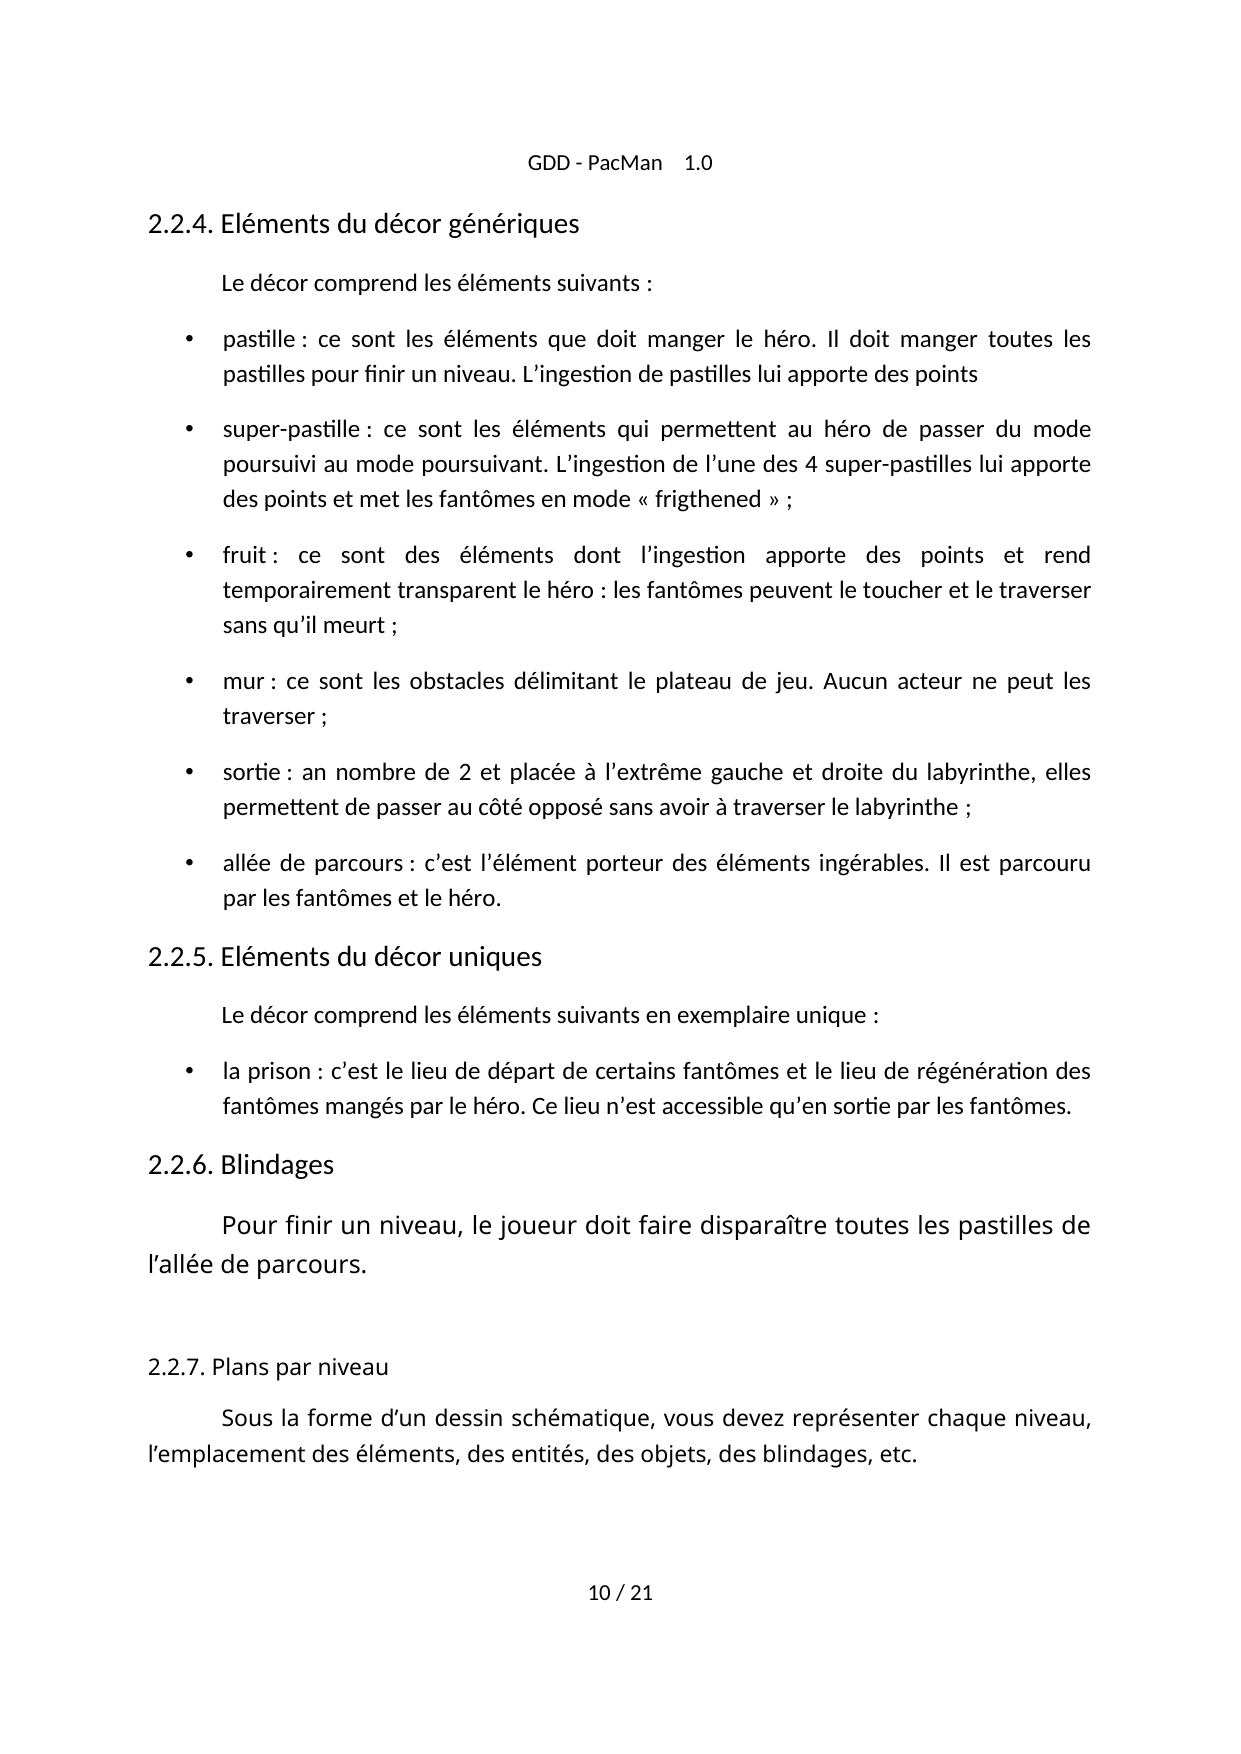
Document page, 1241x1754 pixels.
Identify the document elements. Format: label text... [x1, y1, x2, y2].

text 2.2.6. Blindages [148, 1146, 1093, 1182]
list la prison : c’est le lieu de départ de certains fantômes et le lieu de régénération des fantômes mangés par le héro. Ce lieu n’est accessible qu’en sortie par les fantômes. [185, 1055, 1093, 1121]
text 2.2.5. Eléments du décor uniques [148, 938, 1093, 973]
text Le décor comprend les éléments suivants en exemplaire unique : [148, 999, 1093, 1030]
list sortie : an nombre de 2 et placée à l’extrême gauche et droite du labyrinthe, elles permettent de passer au côté opposé sans avoir à traverser le labyrinthe ; [185, 756, 1093, 822]
text 2.2.7. Plans par niveau [148, 1351, 1093, 1383]
text Pour finir un niveau, le joueur doit faire disparaître toutes les pastilles de l’allée de parcours. [148, 1208, 1093, 1281]
list allée de parcours : c’est l’élément porteur des éléments ingérables. Il est parcouru par les fantômes et le héro. [185, 847, 1093, 912]
list mur : ce sont les obstacles délimitant le plateau de jeu. Aucun acteur ne peut les traverser ; [185, 665, 1093, 731]
list super-pastille : ce sont les éléments qui permettent au héro de passer du mode poursuivi au mode poursuivant. L’ingestion de l’une des 4 super-pastilles lui apporte des points et met les fantômes en mode « frigthened » ; [185, 413, 1093, 514]
list pastille : ce sont les éléments que doit manger le héro. Il doit manger toutes les pastilles pour finir un niveau. L’ingestion de pastilles lui apporte des points [185, 323, 1093, 388]
text 2.2.4. Eléments du décor génériques [148, 205, 1093, 241]
list fruit : ce sont des éléments dont l’ingestion apporte des points et rend temporairement transparent le héro : les fantômes peuvent le toucher et le traverser sans qu’il meurt ; [185, 539, 1093, 640]
text Le décor comprend les éléments suivants : [148, 267, 1093, 297]
text Sous la forme d’un dessin schématique, vous devez représenter chaque niveau, l’emplacement des éléments, des entités, des objets, des blindages, etc. [148, 1402, 1093, 1469]
